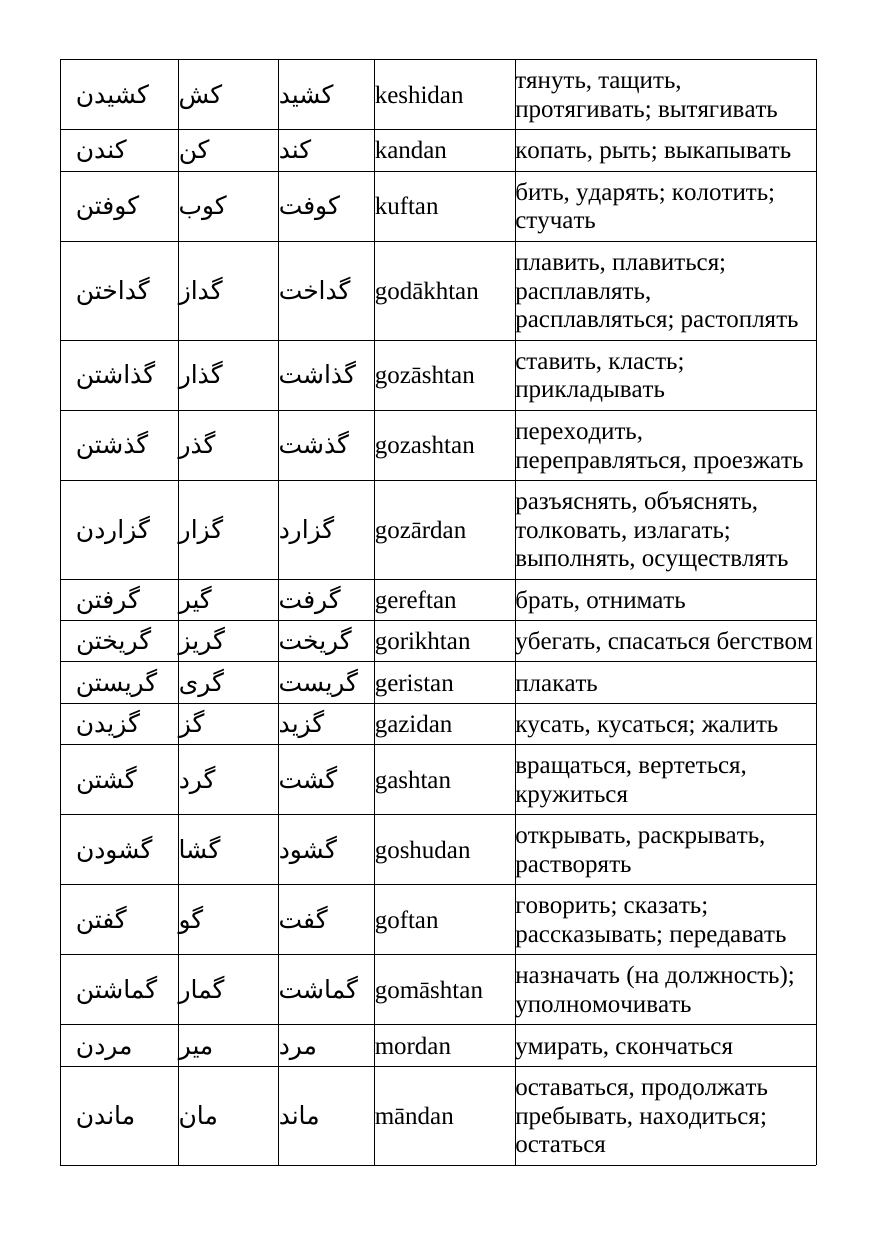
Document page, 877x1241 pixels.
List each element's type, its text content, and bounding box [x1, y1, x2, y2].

table_cell godākhtan [375, 242, 515, 339]
table_cell گداختن [61, 242, 178, 339]
table_cell goftan [375, 885, 515, 954]
table_cell کوفتن [61, 172, 178, 241]
table_cell назначать (на должность); уполномочивать [516, 955, 816, 1024]
table_cell gazidan [375, 704, 515, 744]
table_cell کوب [179, 172, 278, 241]
table_cell گرفتن [61, 580, 178, 620]
table_cell گزیدن [61, 704, 178, 744]
table_cell keshidan [375, 60, 515, 129]
table_cell کشید [279, 60, 374, 129]
table_cell умирать, скончаться [516, 1025, 816, 1066]
table_cell کن [179, 130, 278, 171]
table_cell убегать, спасаться бегством [516, 621, 816, 661]
table_cell ماندن [61, 1067, 178, 1164]
table_cell کوفت [279, 172, 374, 241]
table_cell goshudan [375, 815, 515, 884]
table_cell گماشتن [61, 955, 178, 1024]
table_cell переходить, переправляться, проезжать [516, 411, 816, 480]
table_cell گیر [179, 580, 278, 620]
table_cell ставить, класть; прикладывать [516, 341, 816, 409]
table_cell کندن [61, 130, 178, 171]
table_cell گزاردن [61, 481, 178, 578]
table_cell گرفت [279, 580, 374, 620]
table_cell kuftan [375, 172, 515, 241]
table_cell گداخت [279, 242, 374, 339]
table_cell گریستن [61, 662, 178, 703]
table_cell gozāshtan [375, 341, 515, 409]
table_cell gorikhtan [375, 621, 515, 661]
table_cell مان [179, 1067, 278, 1164]
table_cell گرد [179, 745, 278, 814]
table_cell копать, рыть; выкапывать [516, 130, 816, 171]
table_cell کشیدن [61, 60, 178, 129]
table_cell گزار [179, 481, 278, 578]
table_cell گذار [179, 341, 278, 409]
table_cell مرد [279, 1025, 374, 1066]
table_cell открывать, раскрывать, растворять [516, 815, 816, 884]
table_cell gereftan [375, 580, 515, 620]
table_cell тянуть, тащить, протягивать; вытягивать [516, 60, 816, 129]
table_cell оставаться, продолжать пребывать, находиться; остаться [516, 1067, 816, 1164]
table_cell گشت [279, 745, 374, 814]
table_cell مردن [61, 1025, 178, 1066]
table_cell گداز [179, 242, 278, 339]
table_cell گو [179, 885, 278, 954]
table_cell گریز [179, 621, 278, 661]
table_cell разъяснять, объяснять, толковать, излагать; выполнять, осуществлять [516, 481, 816, 578]
table_cell گذشتن [61, 411, 178, 480]
table_cell kandan [375, 130, 515, 171]
table_cell gozashtan [375, 411, 515, 480]
table_cell gomāshtan [375, 955, 515, 1024]
table_cell кусать, кусаться; жалить [516, 704, 816, 744]
table_cell گزارد [279, 481, 374, 578]
table_cell گشا [179, 815, 278, 884]
table_cell плавить, плавиться; расплавлять, расплавляться; растоплять [516, 242, 816, 339]
table_cell گمار [179, 955, 278, 1024]
table_cell gozārdan [375, 481, 515, 578]
table_cell گزید [279, 704, 374, 744]
table_cell māndan [375, 1067, 515, 1164]
table_cell плакать [516, 662, 816, 703]
table_cell geristan [375, 662, 515, 703]
table_cell کند [279, 130, 374, 171]
table_cell gashtan [375, 745, 515, 814]
table_cell брать, отнимать [516, 580, 816, 620]
table_cell گری [179, 662, 278, 703]
table_cell گفت [279, 885, 374, 954]
table_cell گذر [179, 411, 278, 480]
table_cell گفتن [61, 885, 178, 954]
table_cell گماشت [279, 955, 374, 1024]
table_cell گریختن [61, 621, 178, 661]
table_cell ماند [279, 1067, 374, 1164]
table_cell говорить; сказать; рассказывать; передавать [516, 885, 816, 954]
table_cell گشود [279, 815, 374, 884]
table_cell گذاشت [279, 341, 374, 409]
table_cell бить, ударять; колотить; стучать [516, 172, 816, 241]
table_cell گذشت [279, 411, 374, 480]
table_cell گشتن [61, 745, 178, 814]
table_cell میر [179, 1025, 278, 1066]
table_cell گذاشتن [61, 341, 178, 409]
table_cell گریست [279, 662, 374, 703]
table_cell вращаться, вертеться, кружиться [516, 745, 816, 814]
table_cell گز [179, 704, 278, 744]
table_cell کش [179, 60, 278, 129]
table_cell mordan [375, 1025, 515, 1066]
table_cell گشودن [61, 815, 178, 884]
table_cell گریخت [279, 621, 374, 661]
